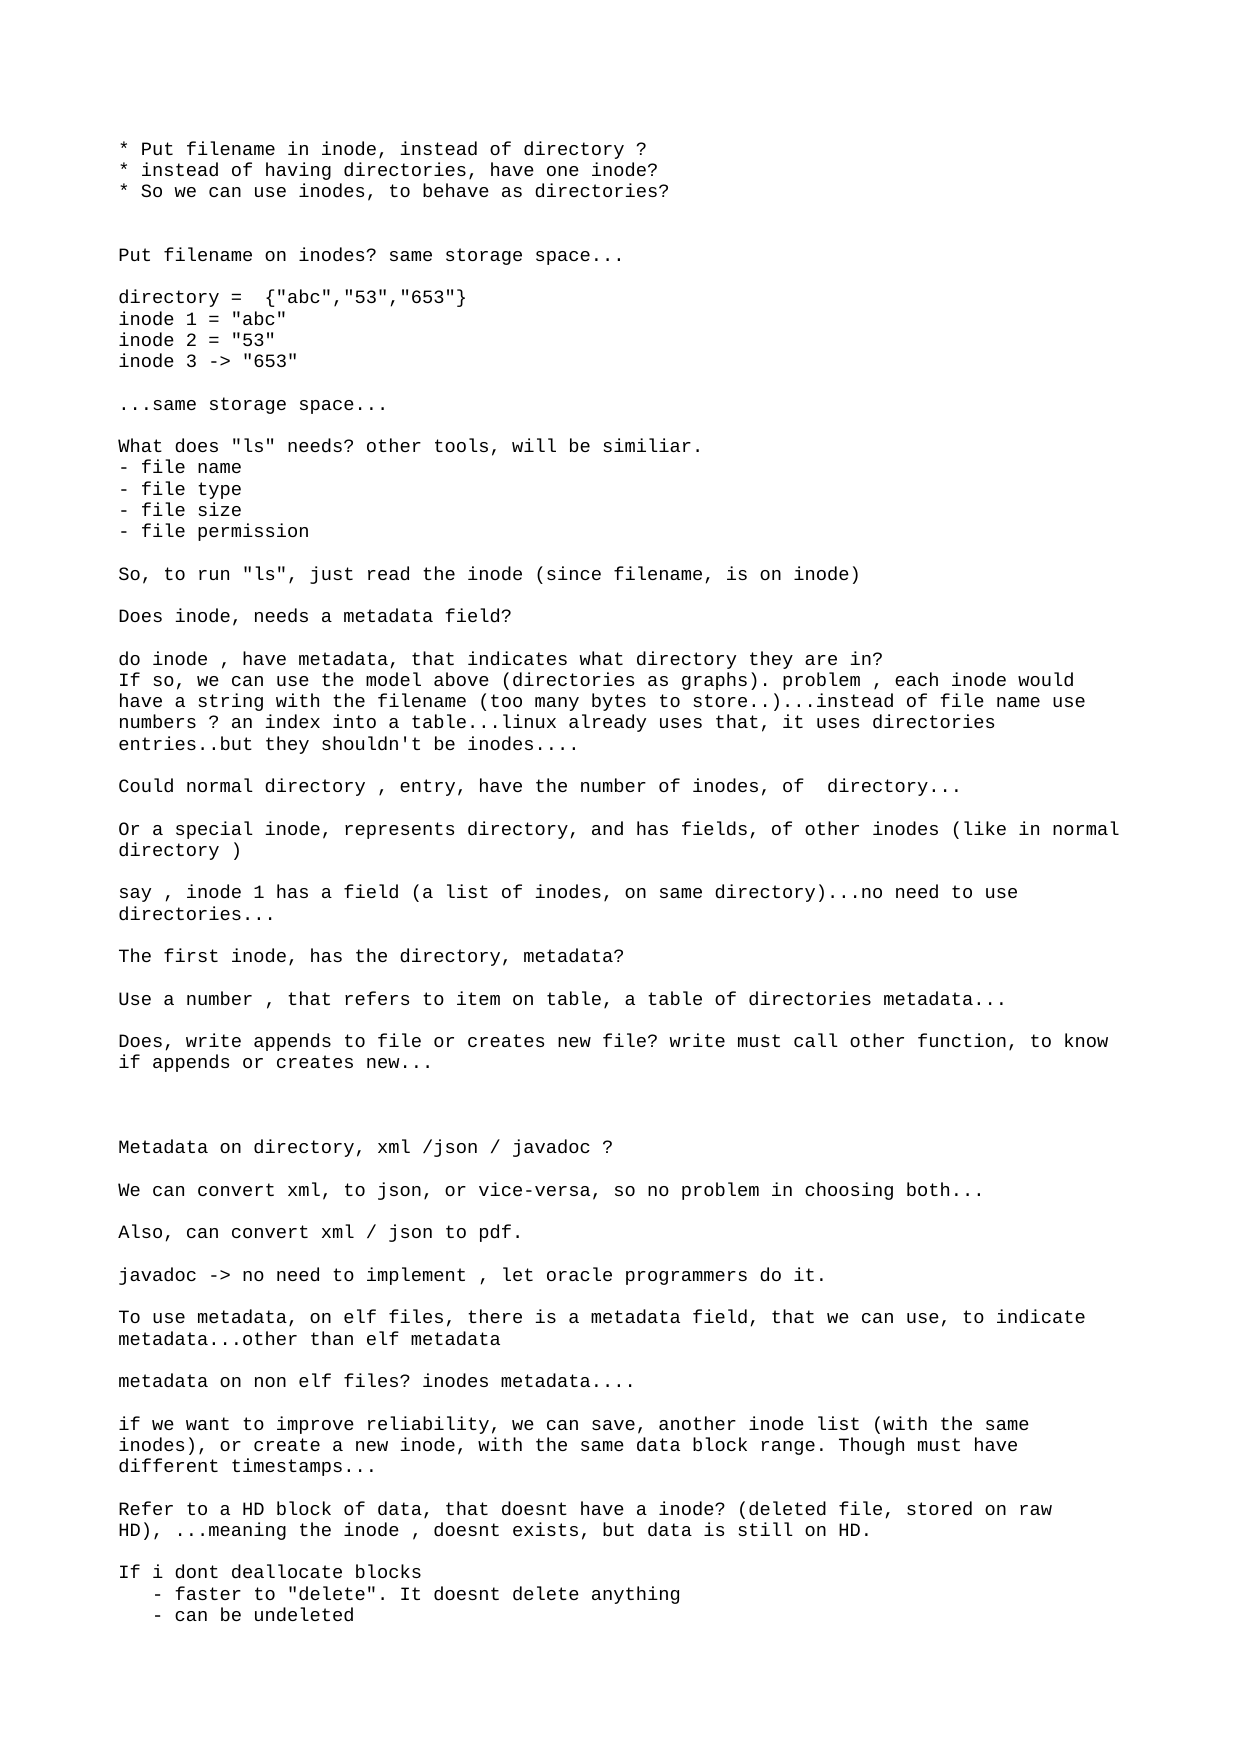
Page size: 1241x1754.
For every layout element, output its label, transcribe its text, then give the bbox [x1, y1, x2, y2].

text - file type [118, 479, 1122, 501]
text say , inode 1 has a field (a list of inodes, on same directory)...no need to use directories... [118, 883, 1122, 926]
text * So we can use inodes, to behave as directories? [118, 182, 1122, 203]
text inode 2 = "53" [118, 331, 1122, 352]
text To use metadata, on elf files, there is a metadata field, that we can use, to indicate metadata...other than elf metadata [118, 1308, 1122, 1351]
text - faster to "delete". It doesnt delete anything [118, 1584, 1122, 1606]
text inode 1 = "abc" [118, 309, 1122, 331]
text if we want to improve reliability, we can save, another inode list (with the same inodes), or create a new inode, with the same data block range. Though must have different timestamps... [118, 1414, 1122, 1478]
text directory = {"abc","53","653"} [118, 288, 1122, 309]
text do inode , have metadata, that indicates what directory they are in? [118, 649, 1122, 671]
text * Put filename in inode, instead of directory ? [118, 139, 1122, 161]
text ...same storage space... [118, 394, 1122, 416]
text The first inode, has the directory, metadata? [118, 947, 1122, 968]
text Could normal directory , entry, have the number of inodes, of directory... [118, 777, 1122, 798]
text Use a number , that refers to item on table, a table of directories metadata... [118, 989, 1122, 1011]
text metadata on non elf files? inodes metadata.... [118, 1372, 1122, 1393]
text Metadata on directory, xml /json / javadoc ? [118, 1138, 1122, 1159]
text We can convert xml, to json, or vice-versa, so no problem in choosing both... [118, 1181, 1122, 1202]
text Refer to a HD block of data, that doesnt have a inode? (deleted file, stored on raw HD), ...meaning the inode , doesnt exists, but data is still on HD. [118, 1499, 1122, 1542]
text * instead of having directories, have one inode? [118, 161, 1122, 182]
text Does inode, needs a metadata field? [118, 607, 1122, 628]
text - can be undeleted [118, 1606, 1122, 1627]
text Also, can convert xml / json to pdf. [118, 1223, 1122, 1244]
text - file name [118, 458, 1122, 479]
text If so, we can use the model above (directories as graphs). problem , each inode would have a string with the filename (too many bytes to store..)...instead of file name use numbers ? an index into a table...linux already uses that, it uses directories entries..but they shouldn't be inodes.... [118, 671, 1122, 756]
text Or a special inode, represents directory, and has fields, of other inodes (like in normal directory ) [118, 819, 1122, 862]
text - file size [118, 501, 1122, 522]
text If i dont deallocate blocks [118, 1563, 1122, 1584]
text inode 3 -> "653" [118, 352, 1122, 373]
text javadoc -> no need to implement , let oracle programmers do it. [118, 1266, 1122, 1287]
text Put filename on inodes? same storage space... [118, 246, 1122, 267]
text So, to run "ls", just read the inode (since filename, is on inode) [118, 564, 1122, 586]
text Does, write appends to file or creates new file? write must call other function, to know if appends or creates new... [118, 1032, 1122, 1074]
text - file permission [118, 522, 1122, 543]
text What does "ls" needs? other tools, will be similiar. [118, 437, 1122, 458]
